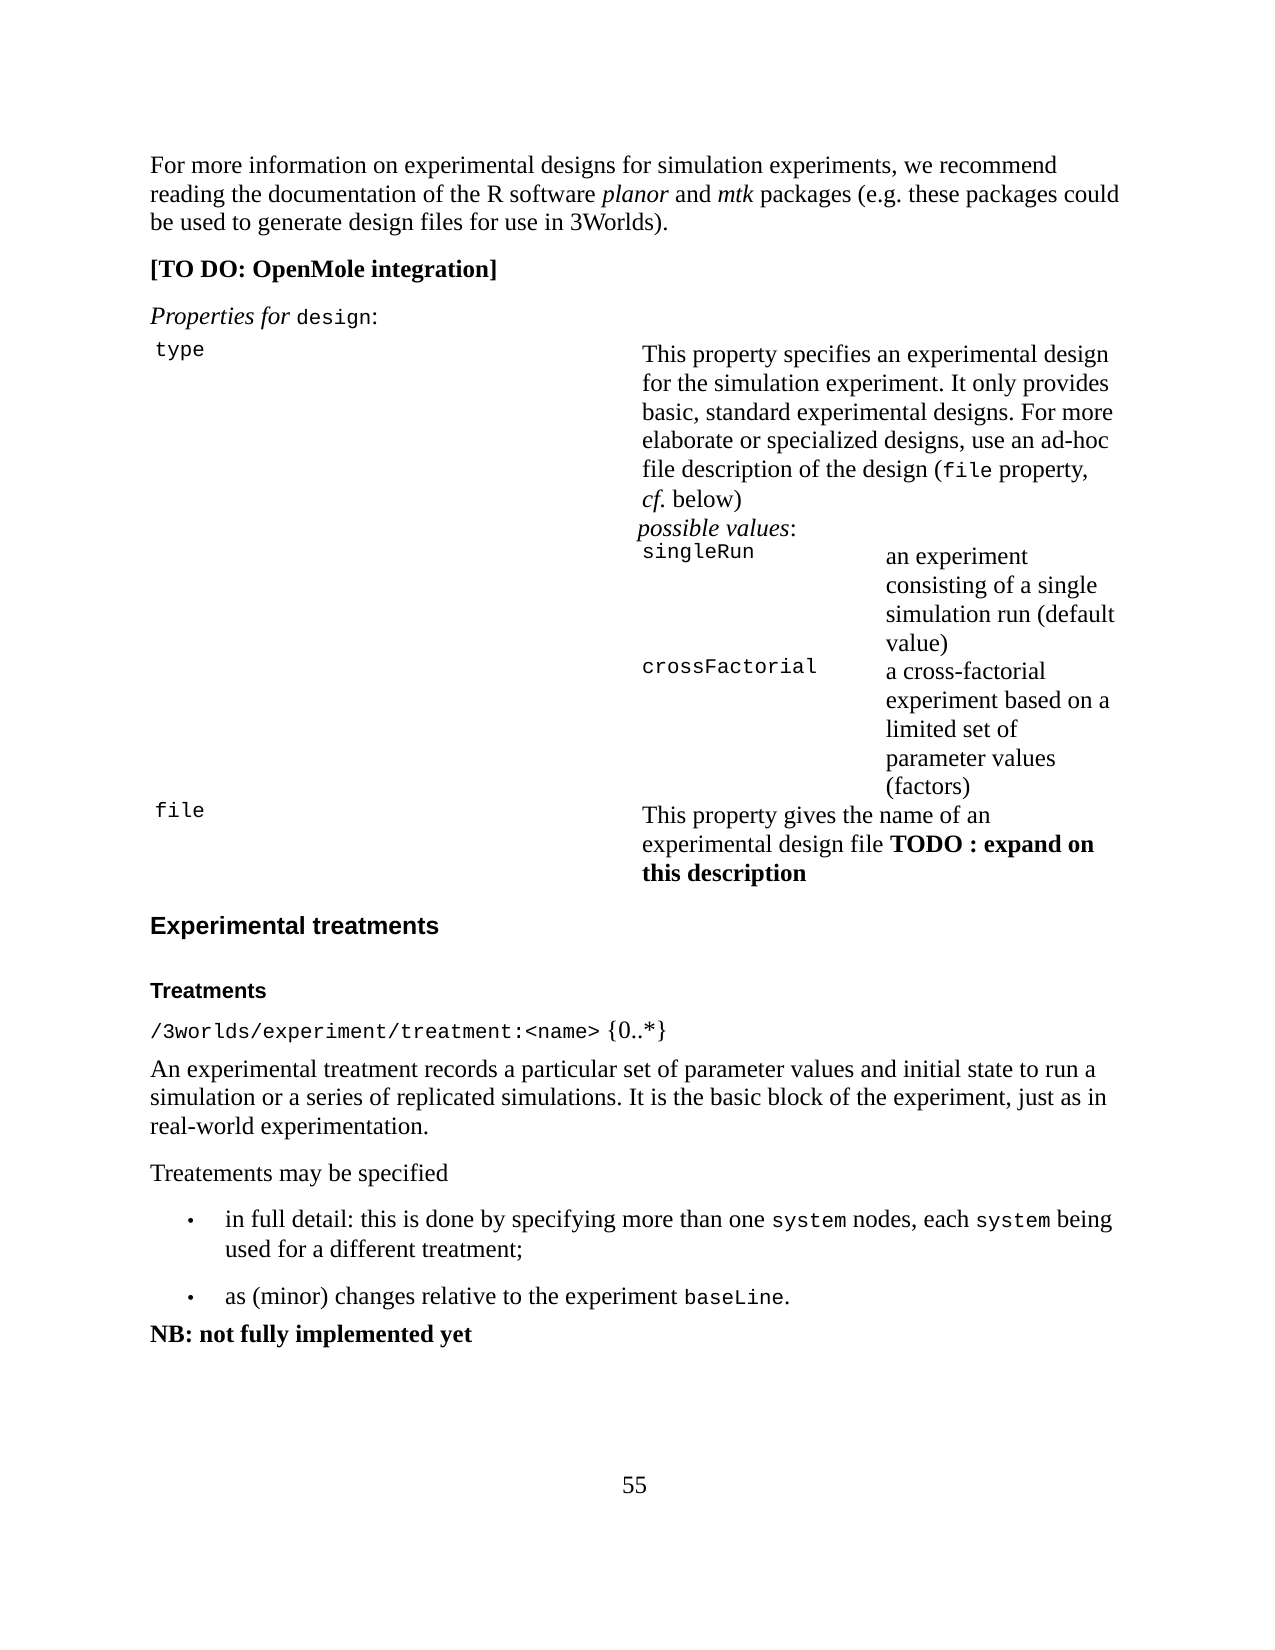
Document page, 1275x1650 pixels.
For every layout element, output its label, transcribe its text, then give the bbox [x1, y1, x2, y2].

table_cell file [150, 800, 637, 886]
list in full detail: this is done by specifying more than one system nodes, each system being used for a different treatment; [187, 1204, 1125, 1263]
table_cell a cross-factorial experiment based on a limited set of parameter values (factors) [881, 656, 1125, 800]
text NB: not fully implemented yet [150, 1319, 1125, 1348]
text For more information on experimental designs for simulation experiments, we recommend reading the documentation of the R software planor and mtk packages (e.g. these packages could be used to generate design files for use in 3Worlds). [150, 150, 1125, 236]
text /3worlds/experiment/treatment:<name> {0..*} [150, 1015, 1125, 1045]
table_header type [150, 339, 637, 800]
table_cell crossFactorial [638, 656, 881, 800]
text [TO DO: OpenMole integration] [150, 254, 1125, 283]
table_header This property specifies an experimental design for the simulation experiment. It only provides basic, standard experimental designs. For more elaborate or specialized designs, use an ad-hoc file description of the design (file property, cf. below) possible values: [638, 339, 1125, 541]
text Properties for design: [150, 301, 1125, 330]
subtitle Experimental treatments [150, 911, 1125, 940]
text An experimental treatment records a particular set of parameter values and initial state to run a simulation or a series of replicated simulations. It is the basic block of the experiment, just as in real-world experimentation. [150, 1054, 1125, 1140]
table_header singleRun [638, 541, 881, 656]
subtitle Treatments [150, 977, 1125, 1003]
table_cell This property gives the name of an experimental design file TODO : expand on this description [638, 800, 1125, 886]
text Treatements may be specified [150, 1158, 1125, 1187]
list as (minor) changes relative to the experiment baseLine. [187, 1281, 1125, 1310]
table_header an experiment consisting of a single simulation run (default value) [881, 541, 1125, 656]
